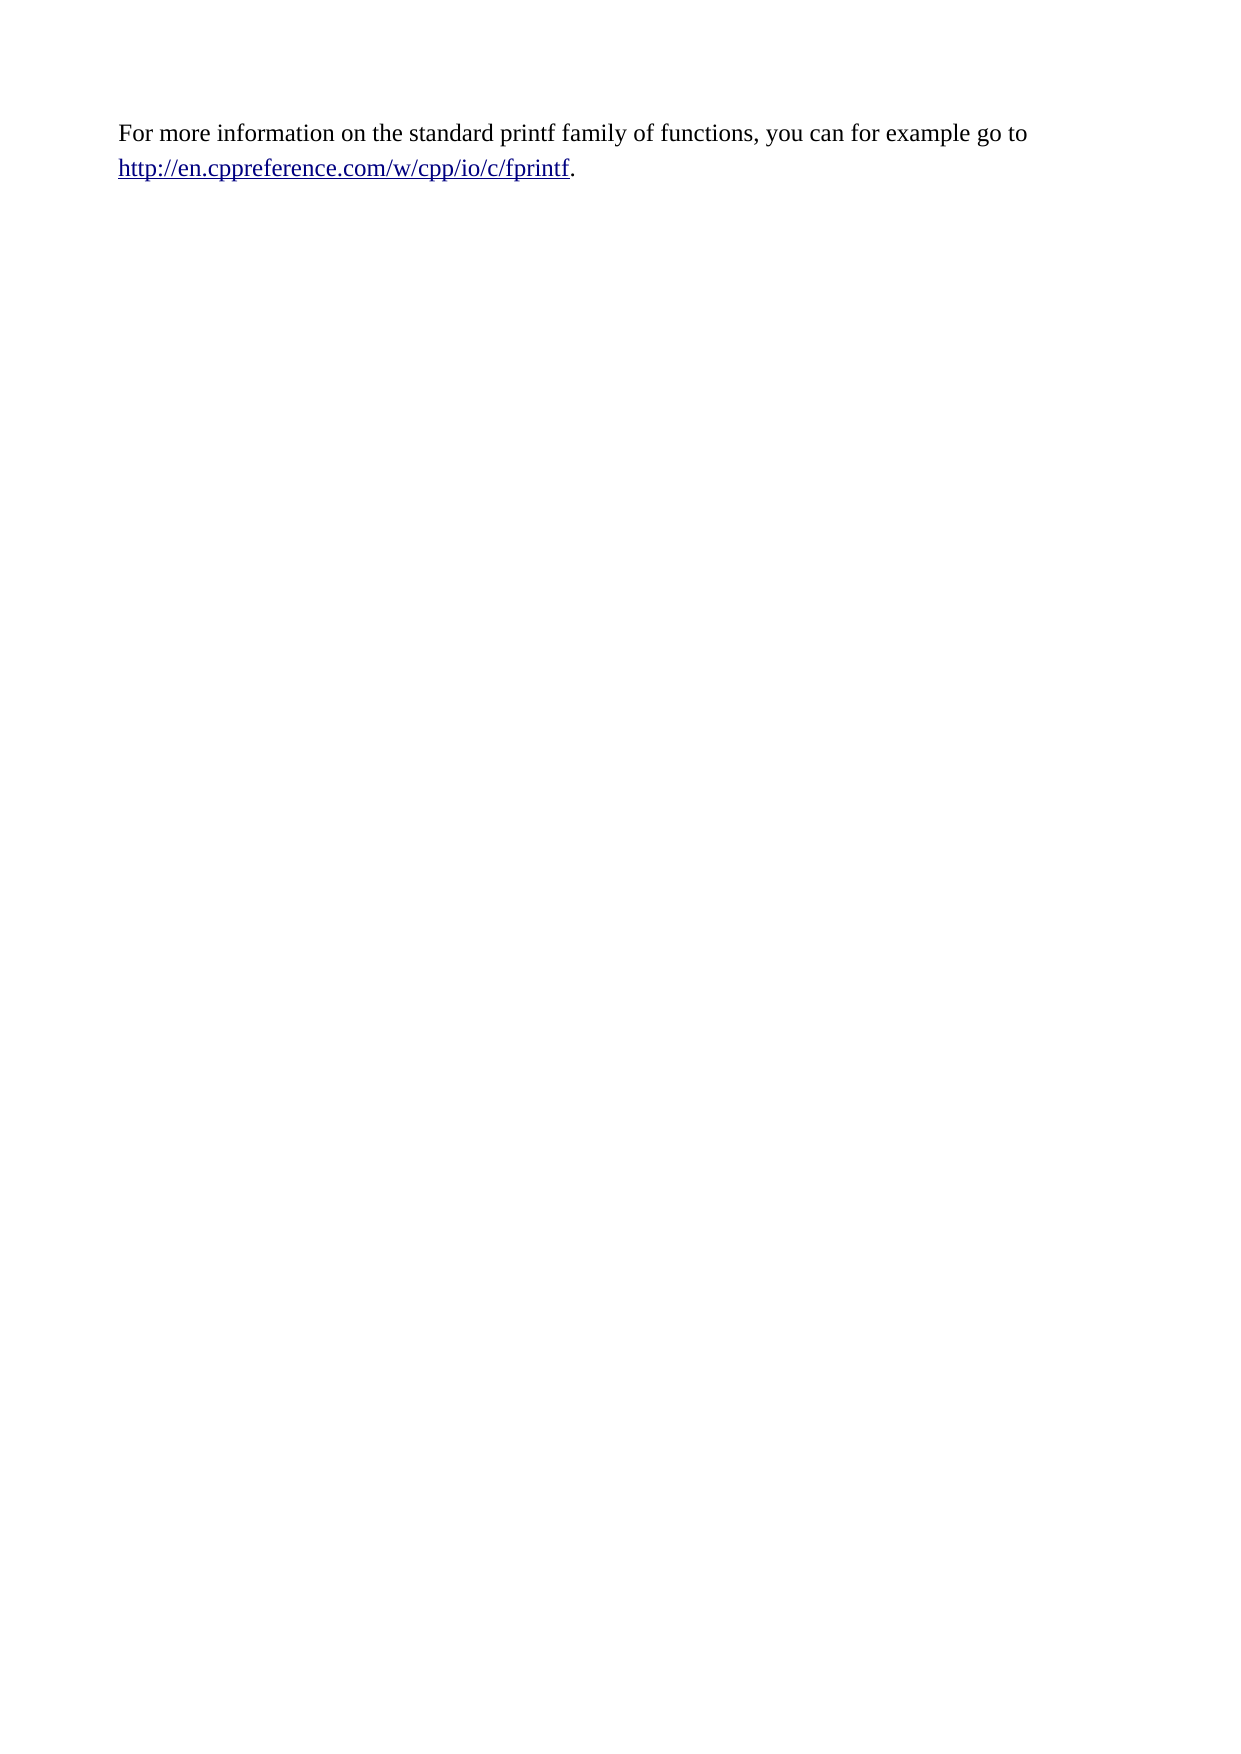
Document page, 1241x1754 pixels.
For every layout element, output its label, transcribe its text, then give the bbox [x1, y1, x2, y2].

text For more information on the standard printf family of functions, you can for example go to http://en.cppreference.com/w/cpp/io/c/fprintf. [118, 118, 1122, 181]
